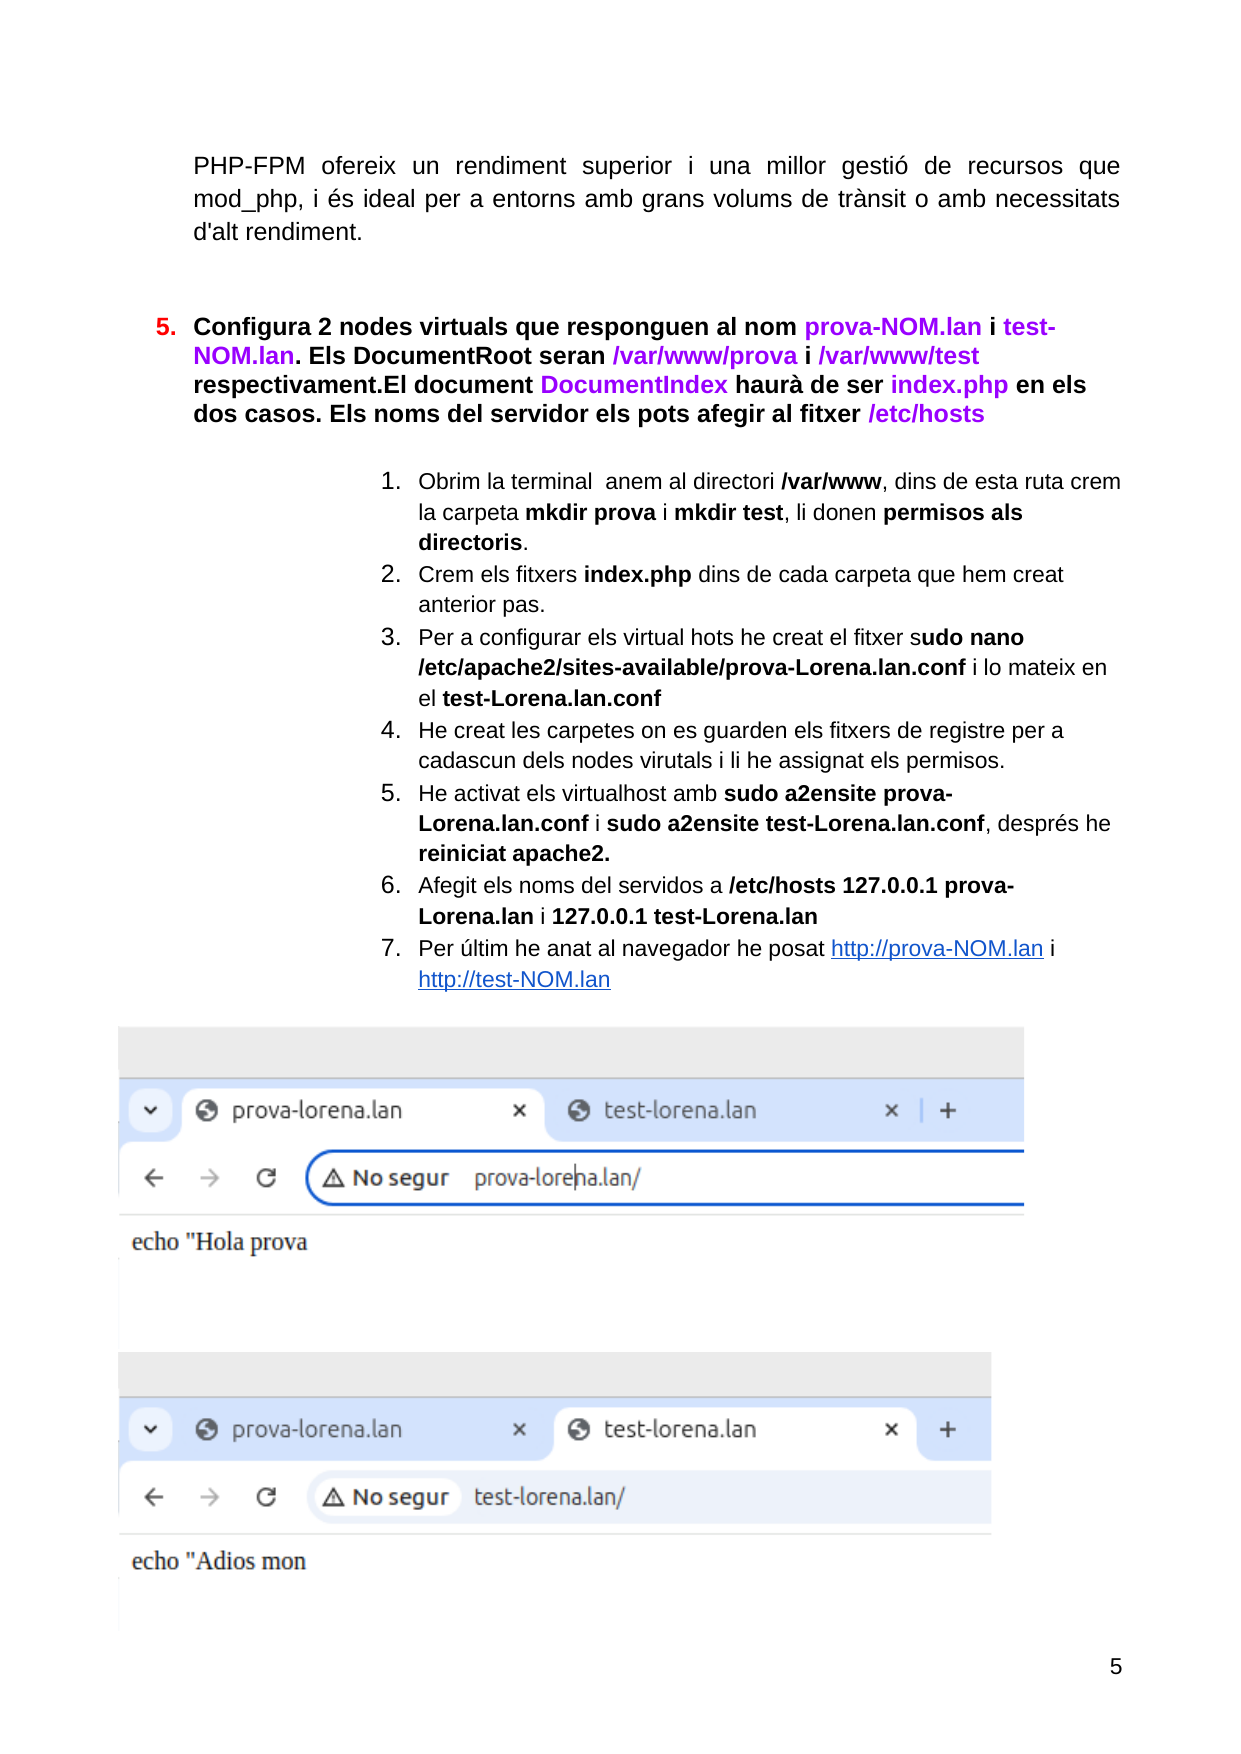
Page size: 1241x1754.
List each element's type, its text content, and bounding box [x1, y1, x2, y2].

picture [118, 1352, 992, 1631]
list Obrim la terminal anem al directori /var/www, dins de esta ruta crem la carpeta mkdir prova i mkdir test, li donen permisos als directoris. [381, 466, 1122, 555]
list He activat els virtualhost amb sudo a2ensite prova-Lorena.lan.conf i sudo a2ensite test-Lorena.lan.conf, després he reiniciat apache2. [381, 777, 1122, 867]
list Crem els fitxers index.php dins de cada carpeta que hem creat anterior pas. [381, 559, 1122, 618]
list Afegit els noms del servidos a /etc/hosts 127.0.0.1 prova-Lorena.lan i 127.0.0.1 test-Lorena.lan [381, 871, 1122, 929]
list He creat les carpetes on es guarden els fitxers de registre per a cadascun dels nodes virutals i li he assignat els permisos. [381, 715, 1122, 774]
picture [118, 1026, 1025, 1349]
subtitle Configura 2 nodes virtuals que responguen al nom prova-NOM.lan i test-NOM.lan. Els DocumentRoot seran /var/www/prova i /var/www/test respectivament.El document DocumentIndex haurà de ser index.php en els dos casos. Els noms del servidor els pots afegir al fitxer /etc/hosts [156, 312, 1122, 427]
list Per a configurar els virtual hots he creat el fitxer sudo nano /etc/apache2/sites-available/prova-Lorena.lan.conf i lo mateix en el test-Lorena.lan.conf [381, 622, 1122, 711]
list Per últim he anat al navegador he posat http://prova-NOM.lan i http://test-NOM.lan [381, 933, 1122, 992]
text PHP-FPM ofereix un rendiment superior i una millor gestió de recursos que mod_php, i és ideal per a entorns amb grans volums de trànsit o amb necessitats d'alt rendiment. [193, 151, 1122, 246]
